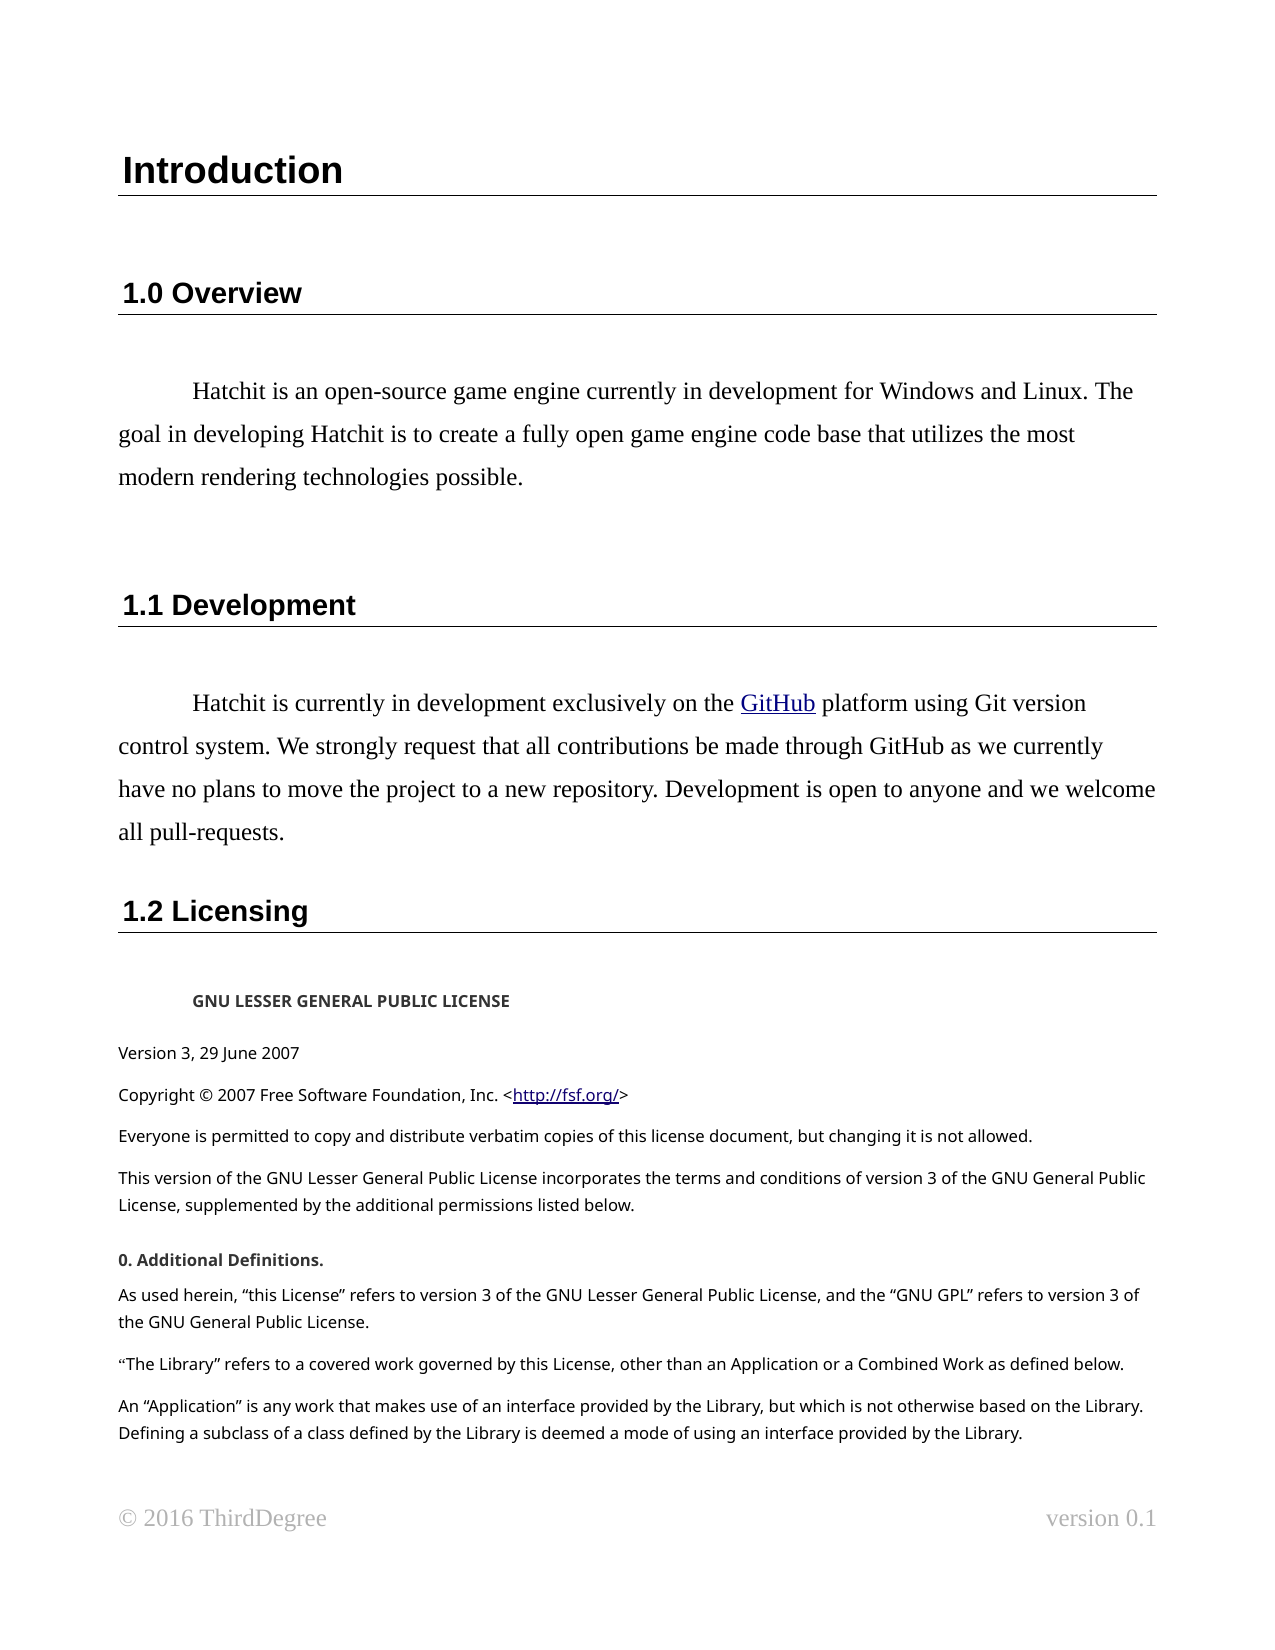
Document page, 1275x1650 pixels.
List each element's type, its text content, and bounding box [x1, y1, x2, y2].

subtitle 0. Additional Definitions. [118, 1248, 1157, 1271]
text Everyone is permitted to copy and distribute verbatim copies of this license document, but changing it is not allowed. [118, 1125, 1157, 1148]
text An “Application” is any work that makes use of an interface provided by the Library, but which is not otherwise based on the Library. Defining a subclass of a class defined by the Library is deemed a mode of using an interface provided by the Library. [118, 1394, 1157, 1444]
subtitle 1.2 Licensing [118, 889, 1157, 932]
text This version of the GNU Lesser General Public License incorporates the terms and conditions of version 3 of the GNU General Public License, supplemented by the additional permissions listed below. [118, 1167, 1157, 1217]
subtitle 1.0 Overview [118, 272, 1157, 314]
text Hatchit is currently in development exclusively on the GitHub platform using Git version control system. We strongly request that all contributions be made through GitHub as we currently have no plans to move the project to a new repository. Development is open to anyone and we welcome all pull-requests. [118, 688, 1157, 846]
text Version 3, 29 June 2007 [118, 1041, 1157, 1064]
subtitle Introduction [118, 143, 1157, 195]
subtitle 1.1 Development [118, 583, 1157, 626]
text Copyright © 2007 Free Software Foundation, Inc. <http://fsf.org/> [118, 1083, 1157, 1106]
text GNU LESSER GENERAL PUBLIC LICENSE [118, 984, 1157, 1012]
text “The Library” refers to a covered work governed by this License, other than an Application or a Combined Work as defined below. [118, 1352, 1157, 1375]
text As used herein, “this License” refers to version 3 of the GNU Lesser General Public License, and the “GNU GPL” refers to version 3 of the GNU General Public License. [118, 1283, 1157, 1333]
text Hatchit is an open-source game engine currently in development for Windows and Linux. The goal in developing Hatchit is to create a fully open game engine code base that utilizes the most modern rendering technologies possible. [118, 376, 1157, 491]
